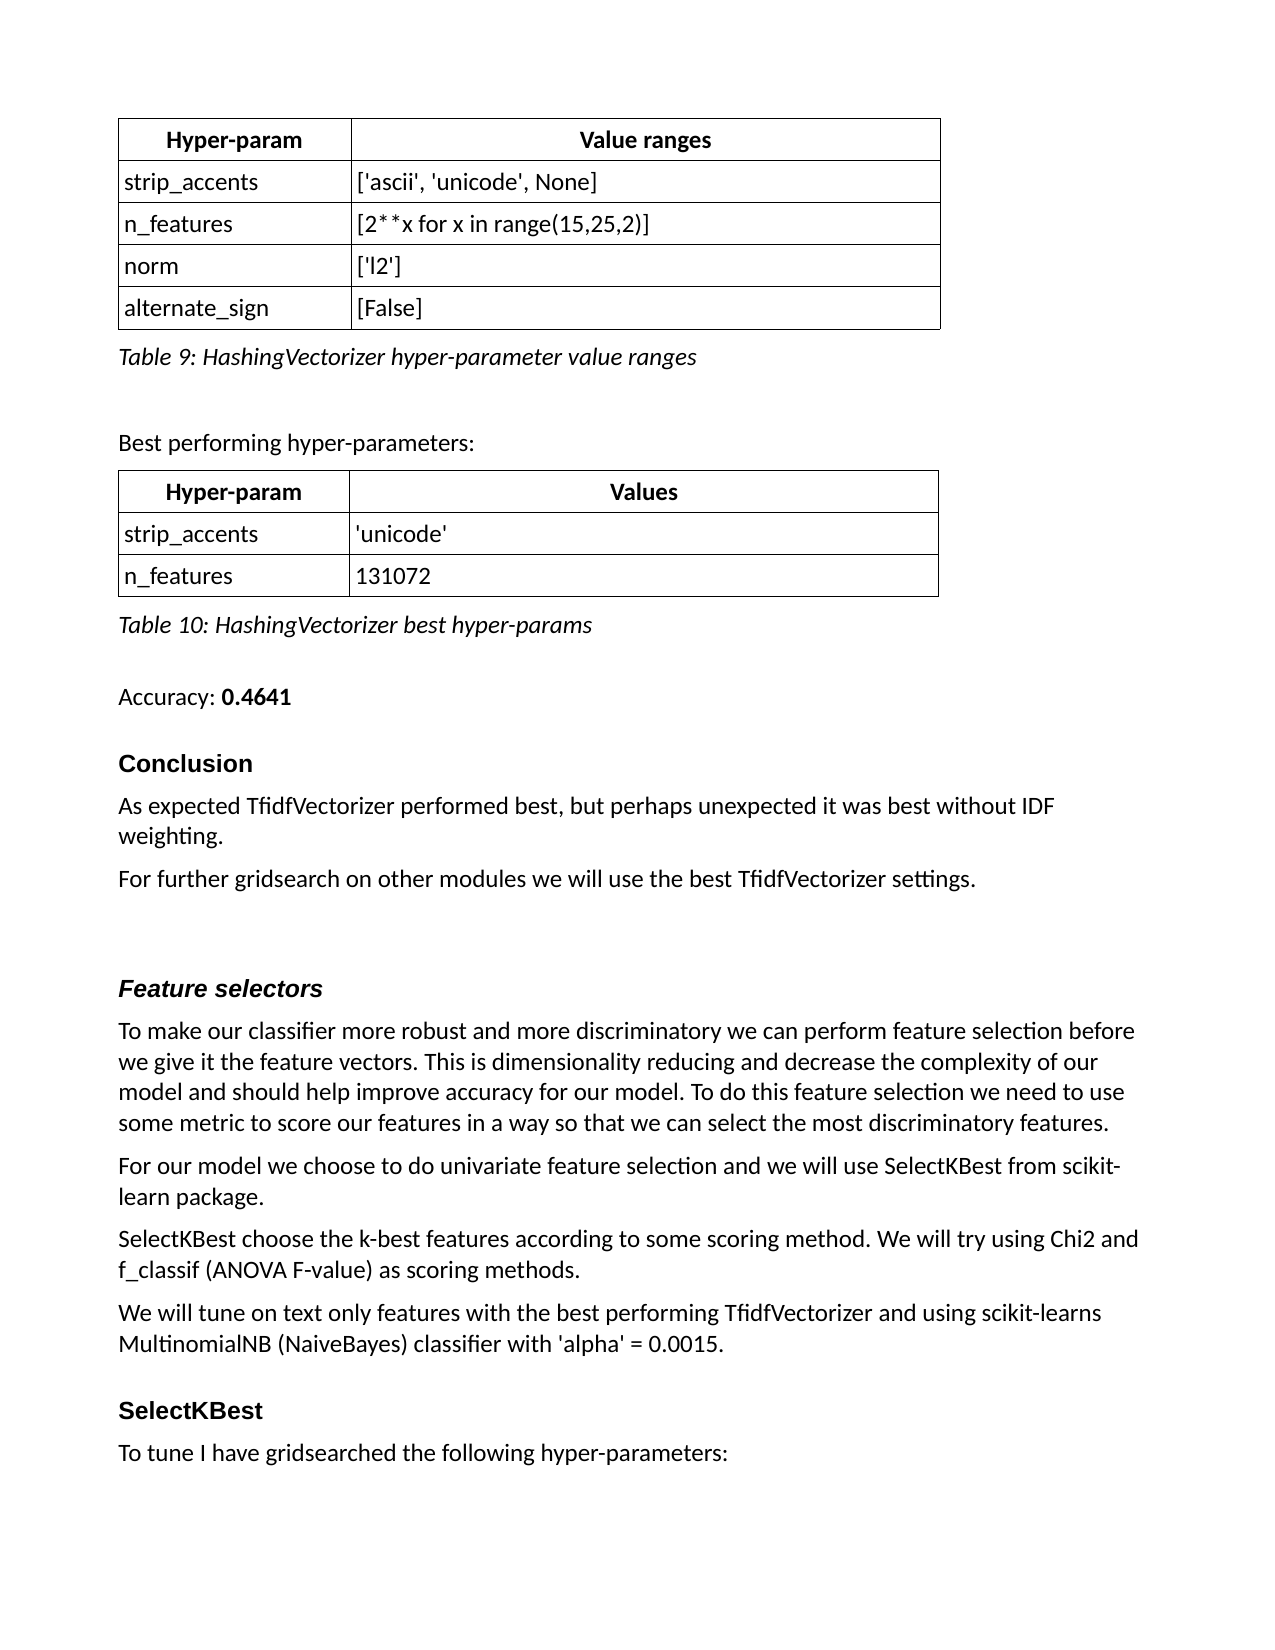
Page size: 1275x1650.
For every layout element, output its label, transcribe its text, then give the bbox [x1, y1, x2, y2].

table_header Hyper-param [119, 471, 349, 512]
table_cell strip_accents [119, 161, 351, 202]
text Table 10: HashingVectorizer best hyper-params [118, 609, 1157, 639]
table_cell n_features [119, 203, 351, 244]
table_cell norm [119, 245, 351, 286]
text Accuracy: 0.4641 [118, 681, 1157, 711]
text To tune I have gridsearched the following hyper-parameters: [118, 1437, 1157, 1467]
table_cell 'unicode' [350, 513, 938, 554]
text Best performing hyper-parameters: [118, 427, 1157, 458]
table_cell [2**x for x in range(15,25,2)] [352, 203, 940, 244]
text SelectKBest choose the k-best features according to some scoring method. We will try using Chi2 and f_classif (ANOVA F-value) as scoring methods. [118, 1224, 1157, 1285]
text We will tune on text only features with the best performing TfidfVectorizer and using scikit-learns MultinomialNB (NaiveBayes) classifier with 'alpha' = 0.0015. [118, 1297, 1157, 1358]
text As expected TfidfVectorizer performed best, but perhaps unexpected it was best without IDF weighting. [118, 790, 1157, 851]
text For further gridsearch on other modules we will use the best TfidfVectorizer settings. [118, 863, 1157, 894]
text For our model we choose to do univariate feature selection and we will use SelectKBest from scikit-learn package. [118, 1150, 1157, 1211]
table_cell [False] [352, 287, 940, 328]
table_cell 131072 [350, 555, 938, 596]
subtitle Conclusion [118, 749, 1157, 777]
text To make our classifier more robust and more discriminatory we can perform feature selection before we give it the feature vectors. This is dimensionality reducing and decrease the complexity of our model and should help improve accuracy for our model. To do this feature selection we need to use some metric to score our features in a way so that we can select the most discriminatory features. [118, 1016, 1157, 1138]
subtitle Feature selectors [118, 974, 1157, 1003]
table_cell ['l2'] [352, 245, 940, 286]
table_cell ['ascii', 'unicode', None] [352, 161, 940, 202]
subtitle SelectKBest [118, 1396, 1157, 1424]
table_header Hyper-param [119, 119, 351, 160]
table_header Values [350, 471, 938, 512]
text Table 9: HashingVectorizer hyper-parameter value ranges [118, 341, 1157, 372]
table_cell strip_accents [119, 513, 349, 554]
table_cell n_features [119, 555, 349, 596]
table_cell alternate_sign [119, 287, 351, 328]
table_header Value ranges [352, 119, 940, 160]
